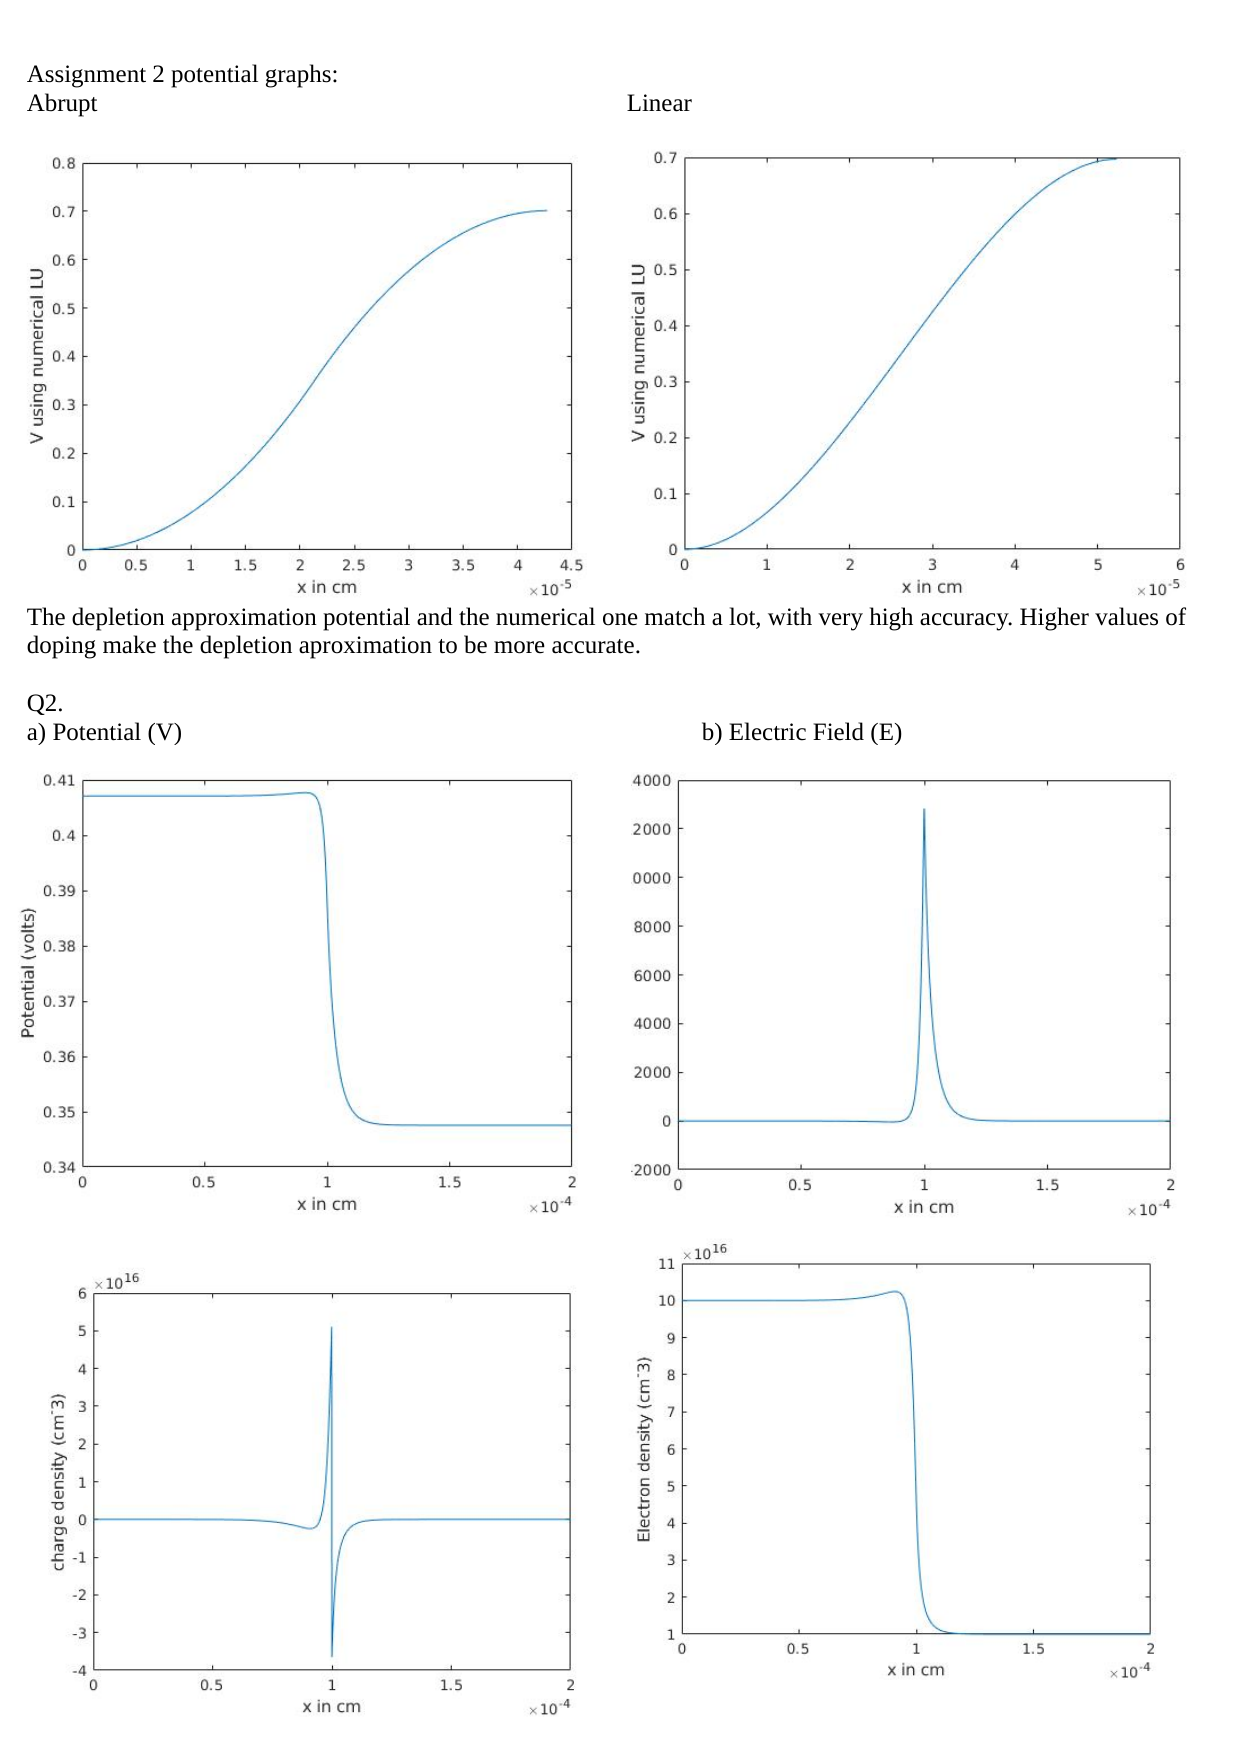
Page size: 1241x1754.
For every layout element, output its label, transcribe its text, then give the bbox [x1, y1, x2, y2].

picture [0, 745, 1231, 1222]
text Assignment 2 potential graphs: [27, 59, 1214, 88]
text a) Potential (V) b) Electric Field (E) [27, 717, 1214, 745]
picture [13, 1230, 1208, 1721]
text Abrupt Linear [27, 88, 1214, 117]
text [27, 117, 1214, 128]
text The depletion approximation potential and the numerical one match a lot, with very high accuracy. Higher values of doping make the depletion aproximation to be more accurate. [27, 602, 1214, 659]
text Q2. [27, 688, 1214, 717]
picture [0, 122, 1240, 602]
